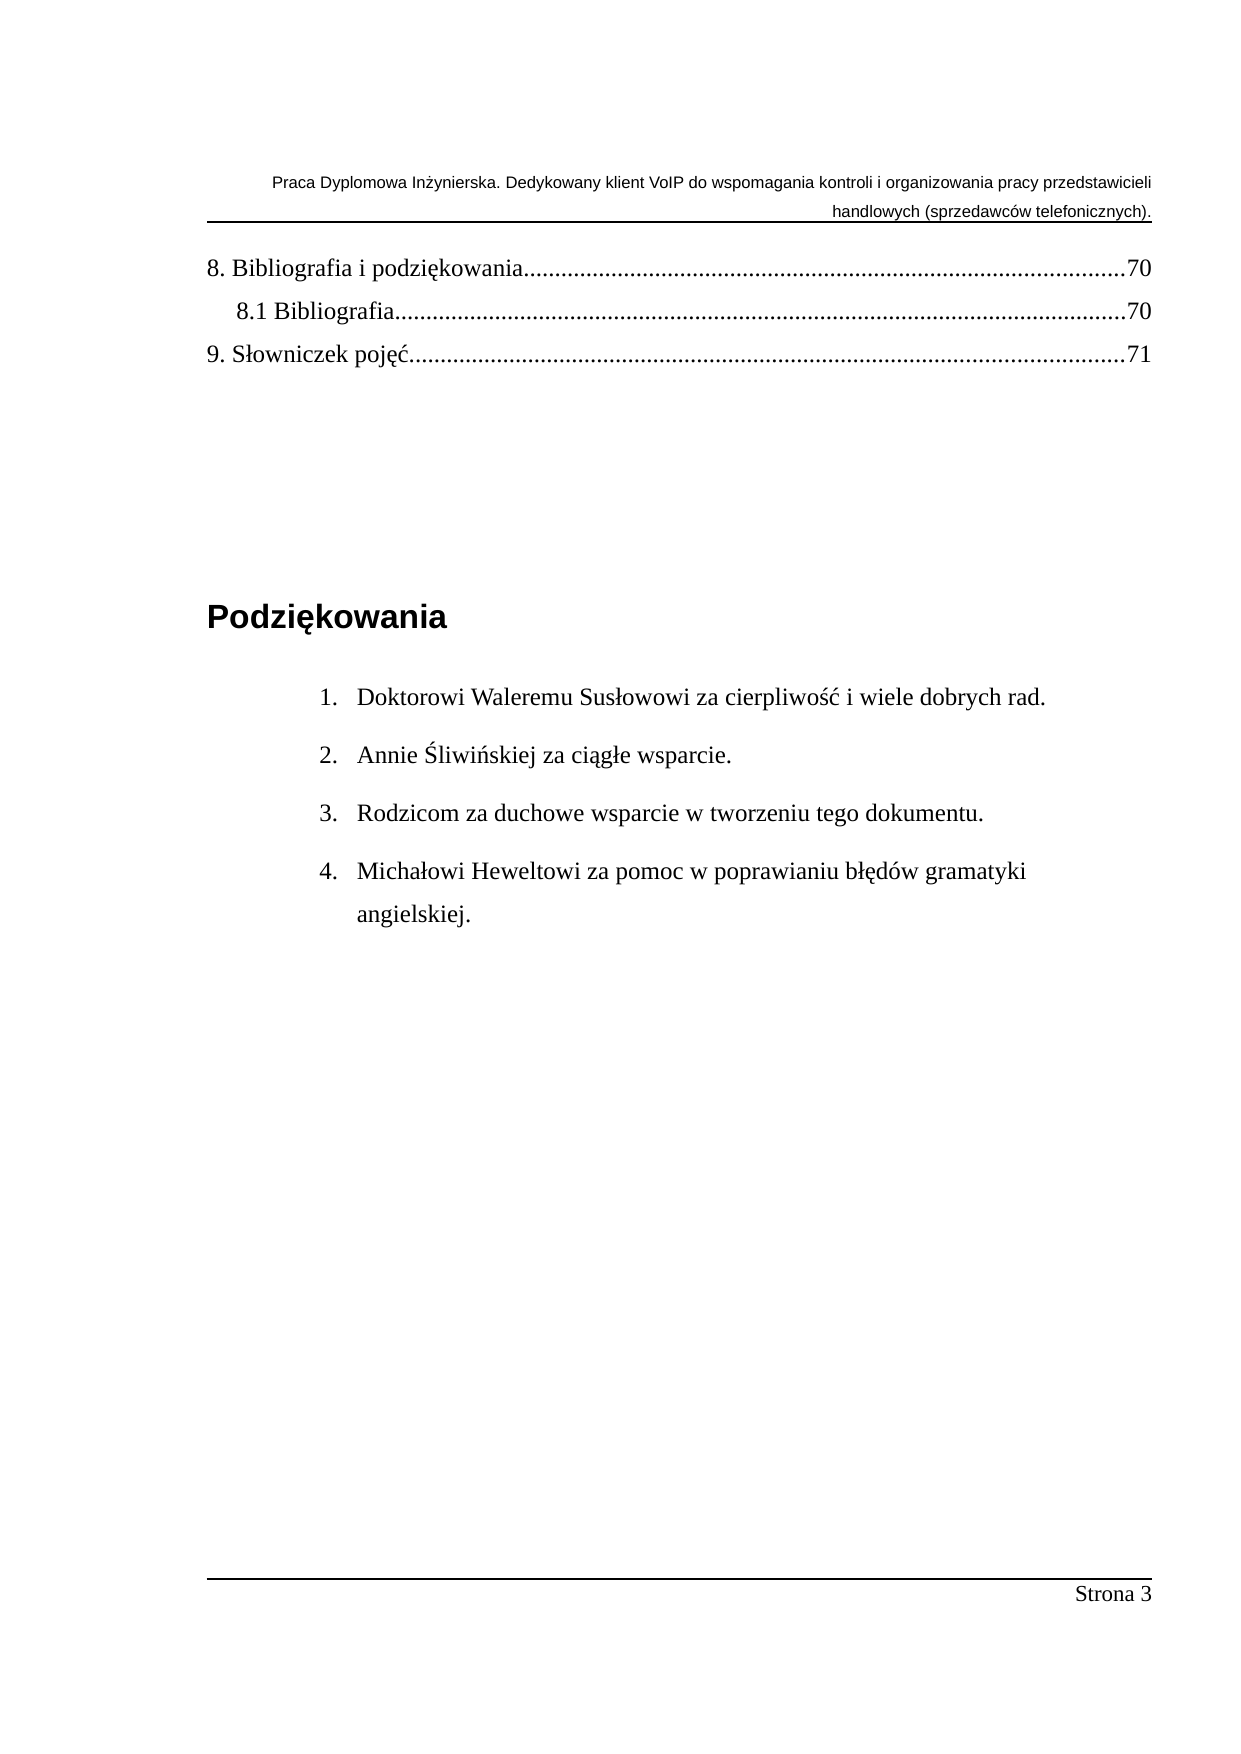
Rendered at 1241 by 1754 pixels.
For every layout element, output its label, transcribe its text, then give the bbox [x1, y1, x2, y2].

text 8. Bibliografia i podziękowania 70 [207, 253, 1152, 281]
list Annie Śliwińskiej za ciągłe wsparcie. [319, 740, 1122, 769]
list Rodzicom za duchowe wsparcie w tworzeniu tego dokumentu. [319, 798, 1122, 827]
list Doktorowi Waleremu Susłowowi za cierpliwość i wiele dobrych rad. [319, 682, 1122, 711]
subtitle Podziękowania [207, 597, 1152, 635]
text 9. Słowniczek pojęć. 71 [207, 339, 1152, 368]
list Michałowi Heweltowi za pomoc w poprawianiu błędów gramatyki angielskiej. [319, 856, 1122, 928]
text 8.1 Bibliografia 70 [236, 296, 1152, 324]
